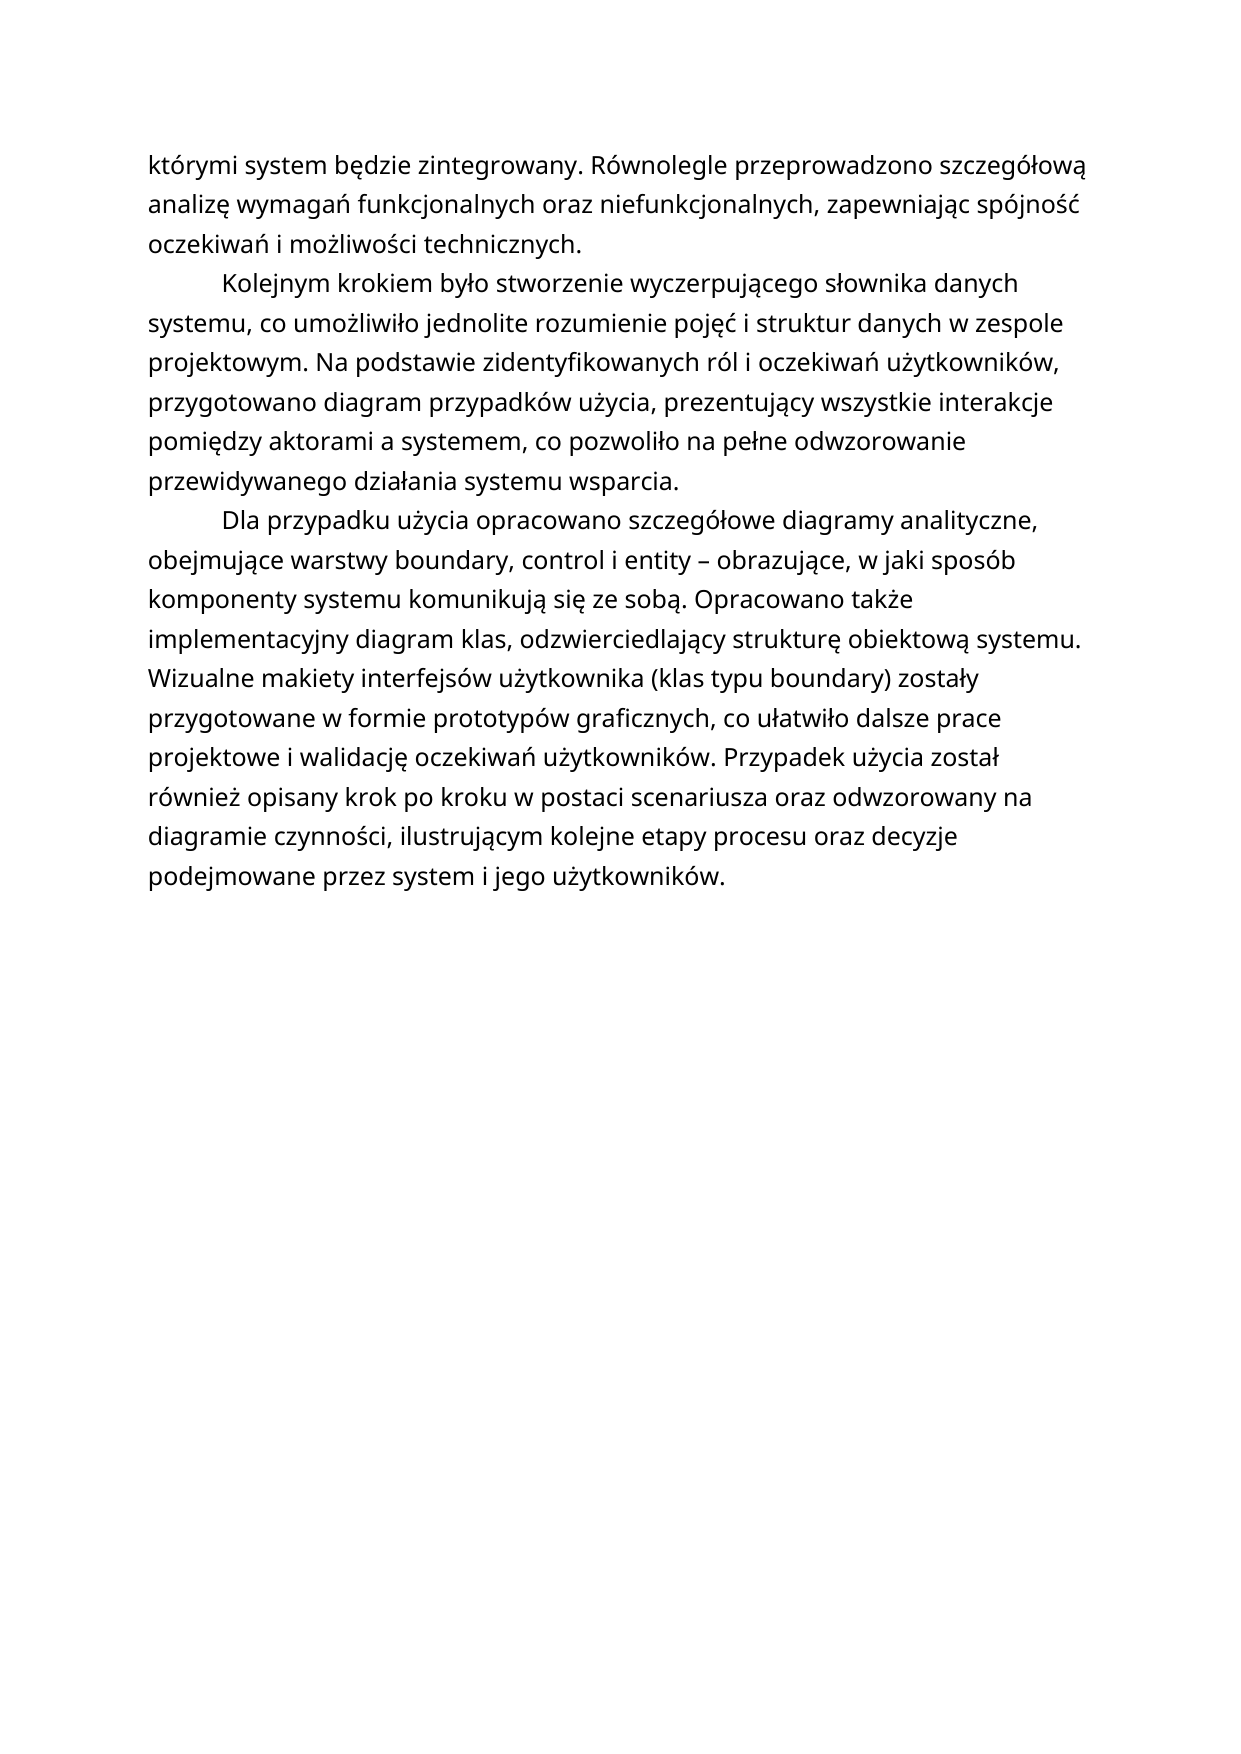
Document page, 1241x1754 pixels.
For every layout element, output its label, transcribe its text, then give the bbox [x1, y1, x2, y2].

text Kolejnym krokiem było stworzenie wyczerpującego słownika danych systemu, co umożliwiło jednolite rozumienie pojęć i struktur danych w zespole projektowym. Na podstawie zidentyfikowanych ról i oczekiwań użytkowników, przygotowano diagram przypadków użycia, prezentujący wszystkie interakcje pomiędzy aktorami a systemem, co pozwoliło na pełne odwzorowanie przewidywanego działania systemu wsparcia. [148, 266, 1093, 497]
text którymi system będzie zintegrowany. Równolegle przeprowadzono szczegółową analizę wymagań funkcjonalnych oraz niefunkcjonalnych, zapewniając spójność oczekiwań i możliwości technicznych. [148, 148, 1093, 261]
text Dla przypadku użycia opracowano szczegółowe diagramy analityczne, obejmujące warstwy boundary, control i entity – obrazujące, w jaki sposób komponenty systemu komunikują się ze sobą. Opracowano także implementacyjny diagram klas, odzwierciedlający strukturę obiektową systemu. Wizualne makiety interfejsów użytkownika (klas typu boundary) zostały przygotowane w formie prototypów graficznych, co ułatwiło dalsze prace projektowe i walidację oczekiwań użytkowników. Przypadek użycia został również opisany krok po kroku w postaci scenariusza oraz odwzorowany na diagramie czynności, ilustrującym kolejne etapy procesu oraz decyzje podejmowane przez system i jego użytkowników. [148, 503, 1093, 892]
